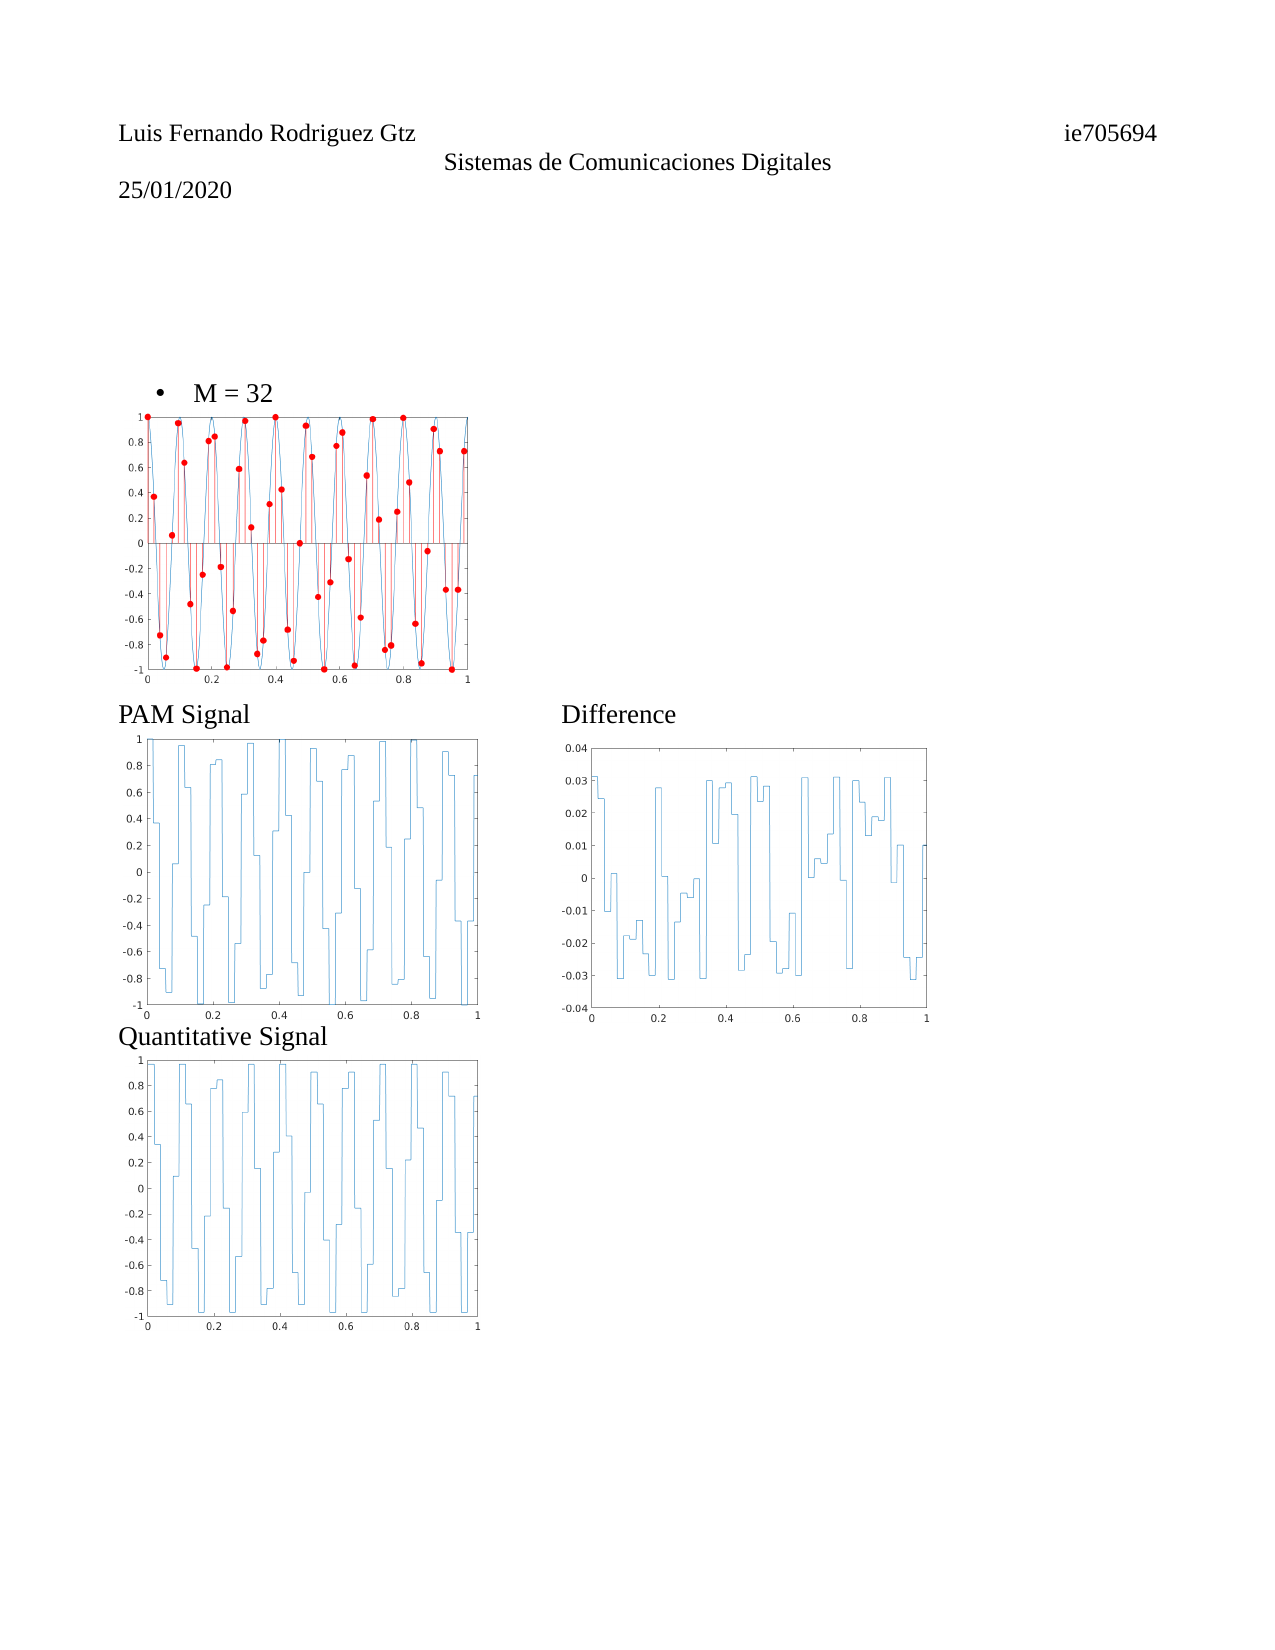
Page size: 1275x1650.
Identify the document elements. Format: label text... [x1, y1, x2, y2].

picture [561, 743, 930, 1023]
picture [124, 412, 471, 684]
picture [122, 734, 481, 1020]
picture [124, 1055, 481, 1331]
text Quantitative Signal [118, 1020, 1157, 1051]
list M = 32 [156, 377, 1157, 408]
text PAM Signal Difference [118, 698, 1157, 730]
